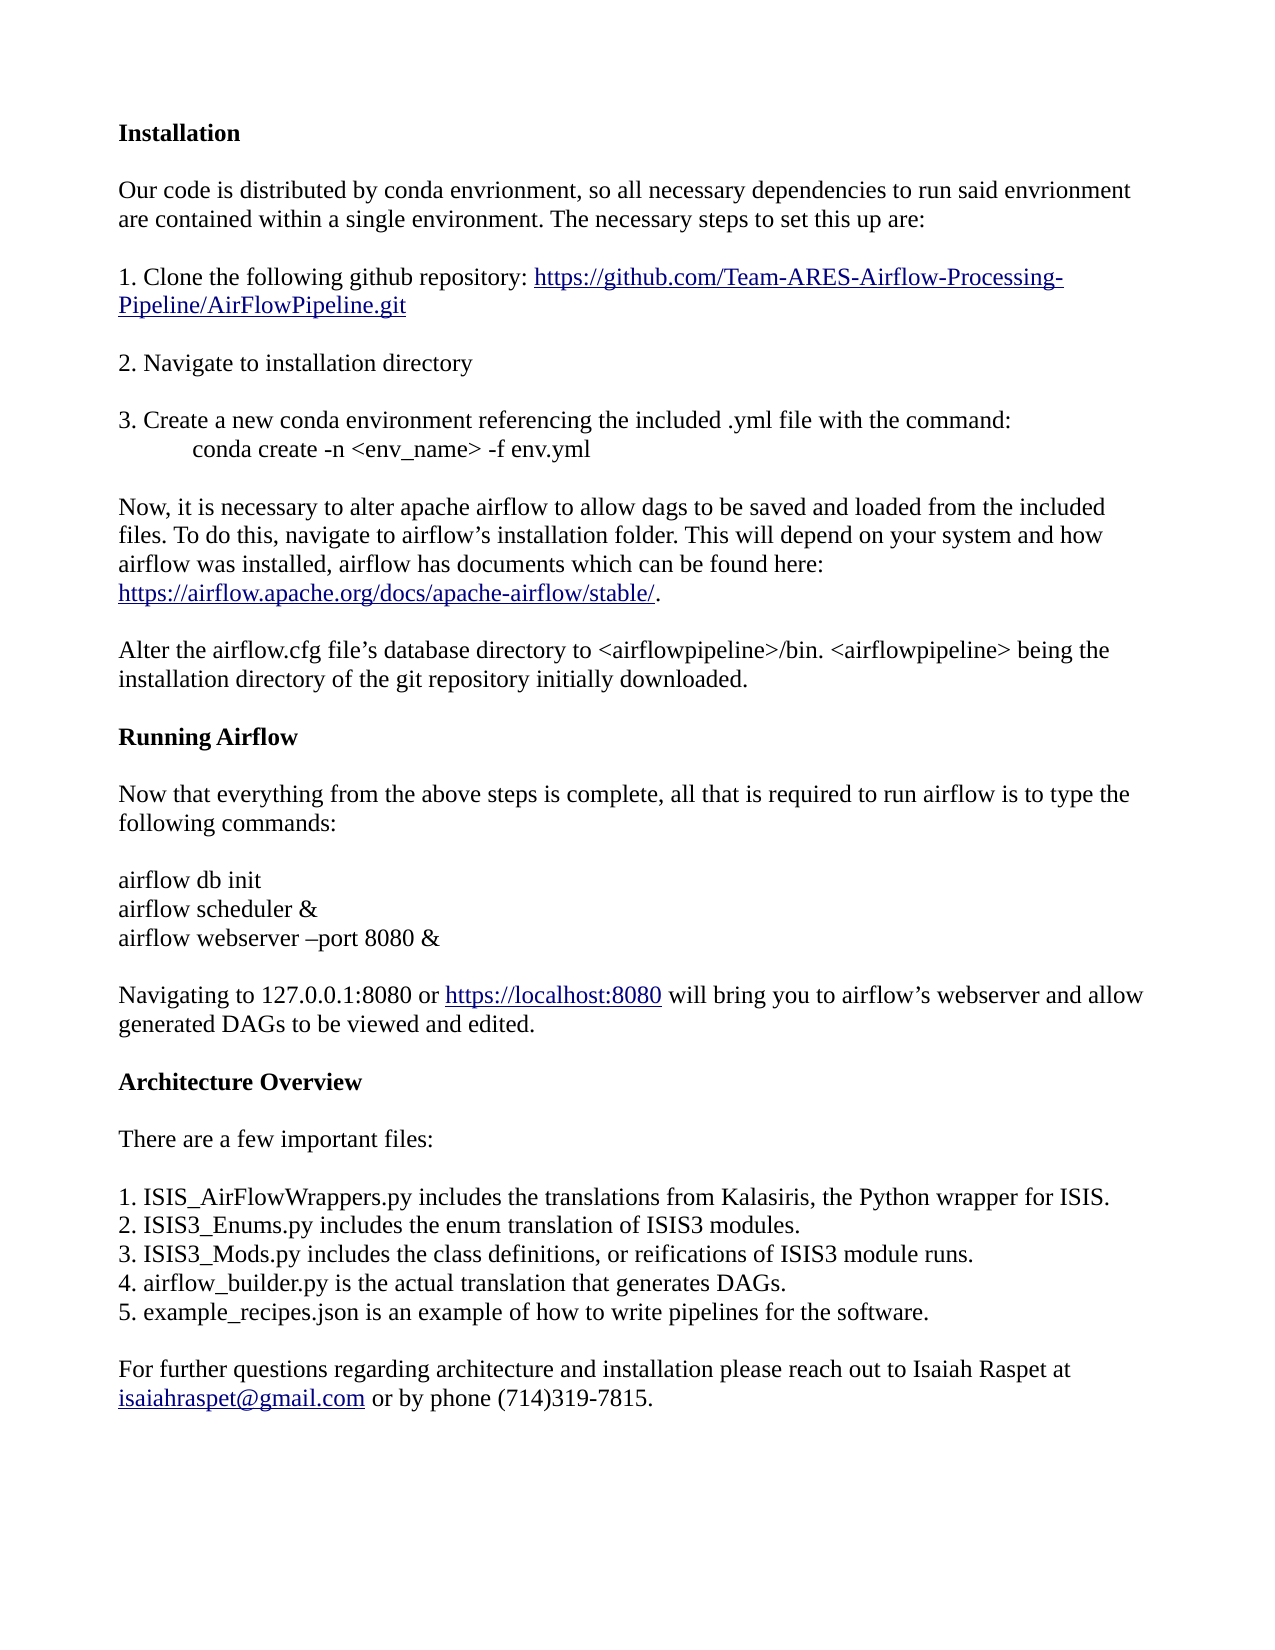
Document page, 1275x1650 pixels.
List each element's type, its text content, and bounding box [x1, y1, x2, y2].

text 5. example_recipes.json is an example of how to write pipelines for the software. [118, 1297, 1157, 1326]
text airflow webserver –port 8080 & [118, 923, 1157, 952]
text Navigating to 127.0.0.1:8080 or https://localhost:8080 will bring you to airflow’s webserver and allow generated DAGs to be viewed and edited. [118, 981, 1157, 1038]
text 1. ISIS_AirFlowWrappers.py includes the translations from Kalasiris, the Python wrapper for ISIS. [118, 1182, 1157, 1211]
text Now, it is necessary to alter apache airflow to allow dags to be saved and loaded from the included files. To do this, navigate to airflow’s installation folder. This will depend on your system and how airflow was installed, airflow has documents which can be found here: https://airflow.apache.org/docs/apache-airflow/stable/. [118, 492, 1157, 607]
text Now that everything from the above steps is complete, all that is required to run airflow is to type the following commands: [118, 779, 1157, 837]
text Our code is distributed by conda envrionment, so all necessary dependencies to run said envrionment are contained within a single environment. The necessary steps to set this up are: [118, 176, 1157, 233]
text 2. Navigate to installation directory [118, 348, 1157, 377]
text Installation [118, 118, 1157, 147]
text For further questions regarding architecture and installation please reach out to Isaiah Raspet at isaiahraspet@gmail.com or by phone (714)319-7815. [118, 1354, 1157, 1412]
text Running Airflow [118, 722, 1157, 751]
text 4. airflow_builder.py is the actual translation that generates DAGs. [118, 1268, 1157, 1297]
text There are a few important files: [118, 1124, 1157, 1153]
text airflow db init [118, 866, 1157, 894]
text 3. ISIS3_Mods.py includes the class definitions, or reifications of ISIS3 module runs. [118, 1239, 1157, 1268]
text Architecture Overview [118, 1067, 1157, 1096]
text 3. Create a new conda environment referencing the included .yml file with the command: [118, 406, 1157, 434]
text airflow scheduler & [118, 894, 1157, 923]
text 1. Clone the following github repository: https://github.com/Team-ARES-Airflow-Processing-Pipeline/AirFlowPipeline.git [118, 262, 1157, 319]
text Alter the airflow.cfg file’s database directory to <airflowpipeline>/bin. <airflowpipeline> being the installation directory of the git repository initially downloaded. [118, 636, 1157, 693]
text conda create -n <env_name> -f env.yml [118, 434, 1157, 463]
text 2. ISIS3_Enums.py includes the enum translation of ISIS3 modules. [118, 1211, 1157, 1239]
